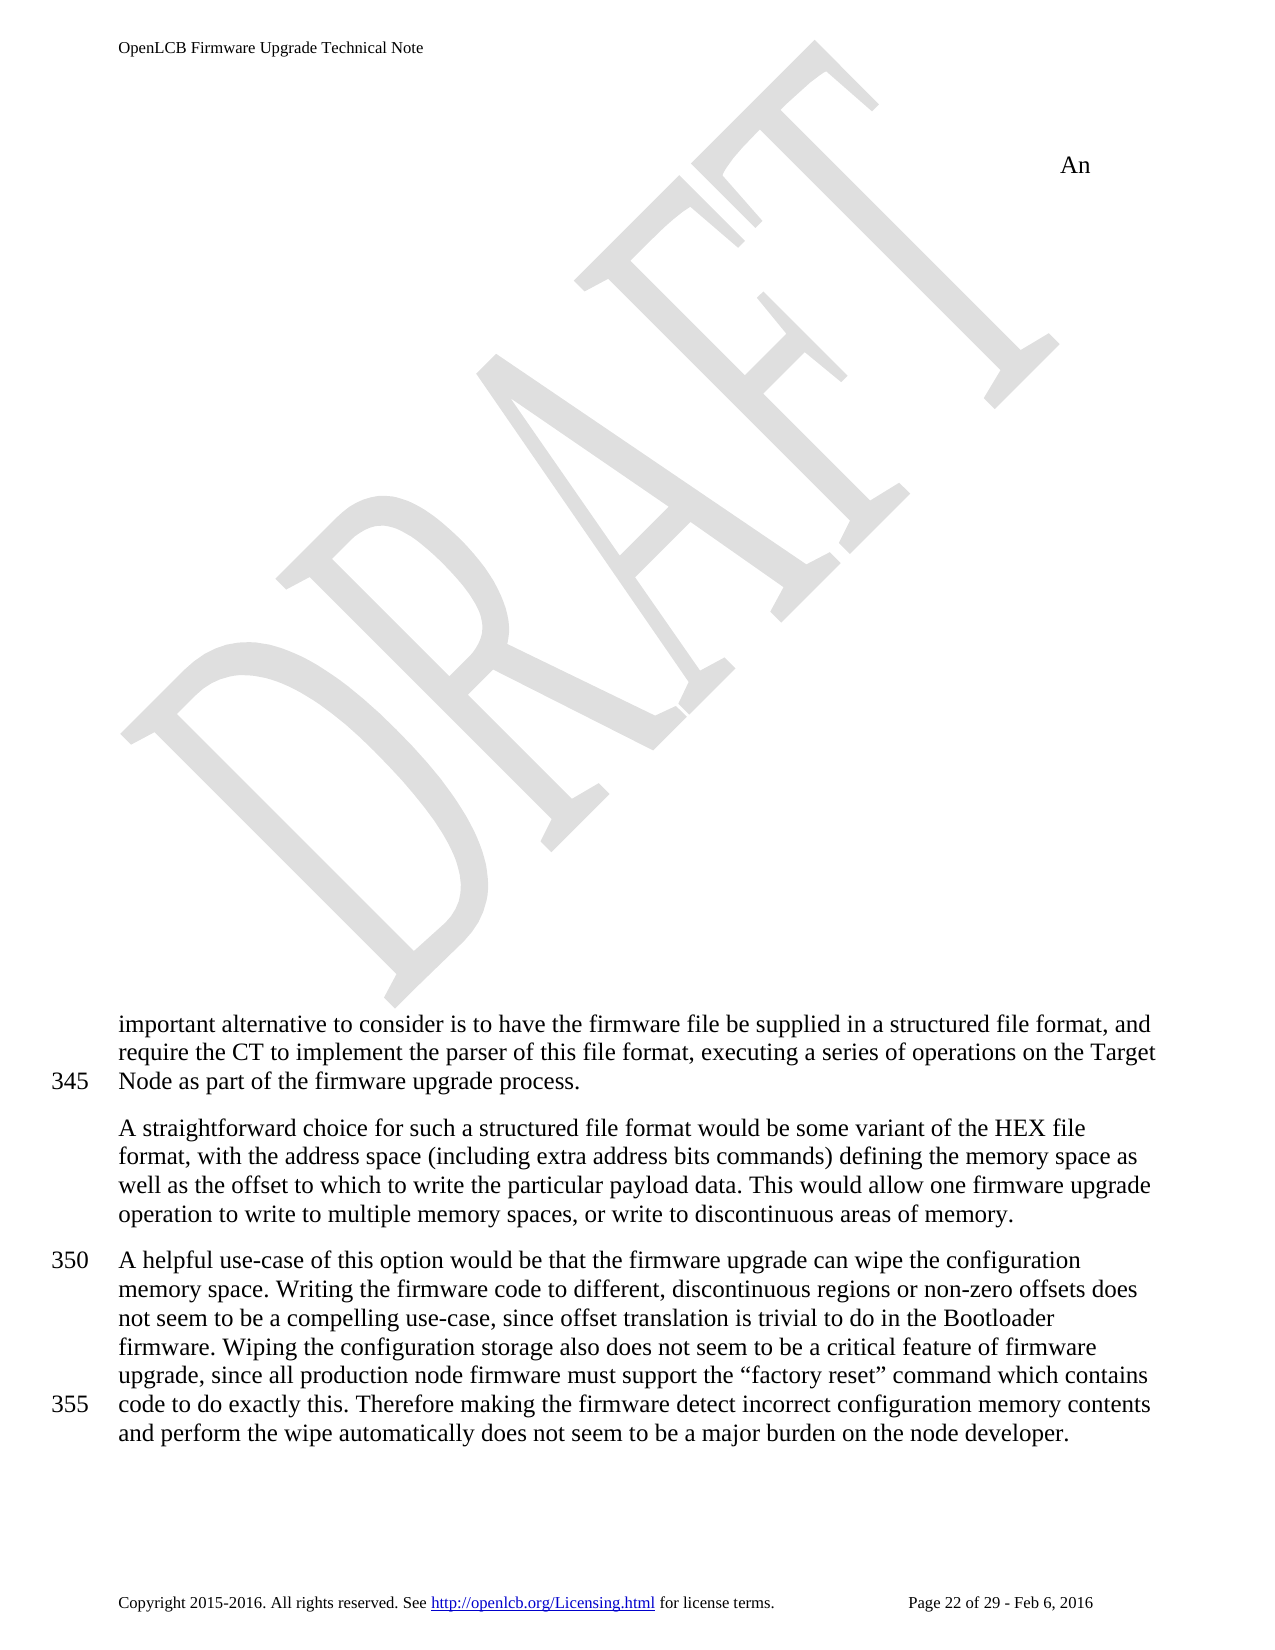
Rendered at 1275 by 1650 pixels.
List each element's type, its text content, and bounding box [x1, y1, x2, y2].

text An important alternative to consider is to have the firmware file be supplied in a structured file format, and require the CT to implement the parser of this file format, executing a series of operations on the Target Node as part of the firmware upgrade process. [118, 150, 1157, 1095]
text A helpful use-case of this option would be that the firmware upgrade can wipe the configuration memory space. Writing the firmware code to different, discontinuous regions or non-zero offsets does not seem to be a compelling use-case, since offset translation is trivial to do in the Bootloader firmware. Wiping the configuration storage also does not seem to be a critical feature of firmware upgrade, since all production node firmware must support the “factory reset” command which contains code to do exactly this. Therefore making the firmware detect incorrect configuration memory contents and perform the wipe automatically does not seem to be a major burden on the node developer. [118, 1245, 1157, 1447]
text A straightforward choice for such a structured file format would be some variant of the HEX file format, with the address space (including extra address bits commands) defining the memory space as well as the offset to which to write the particular payload data. This would allow one firmware upgrade operation to write to multiple memory spaces, or write to discontinuous areas of memory. [118, 1113, 1157, 1228]
